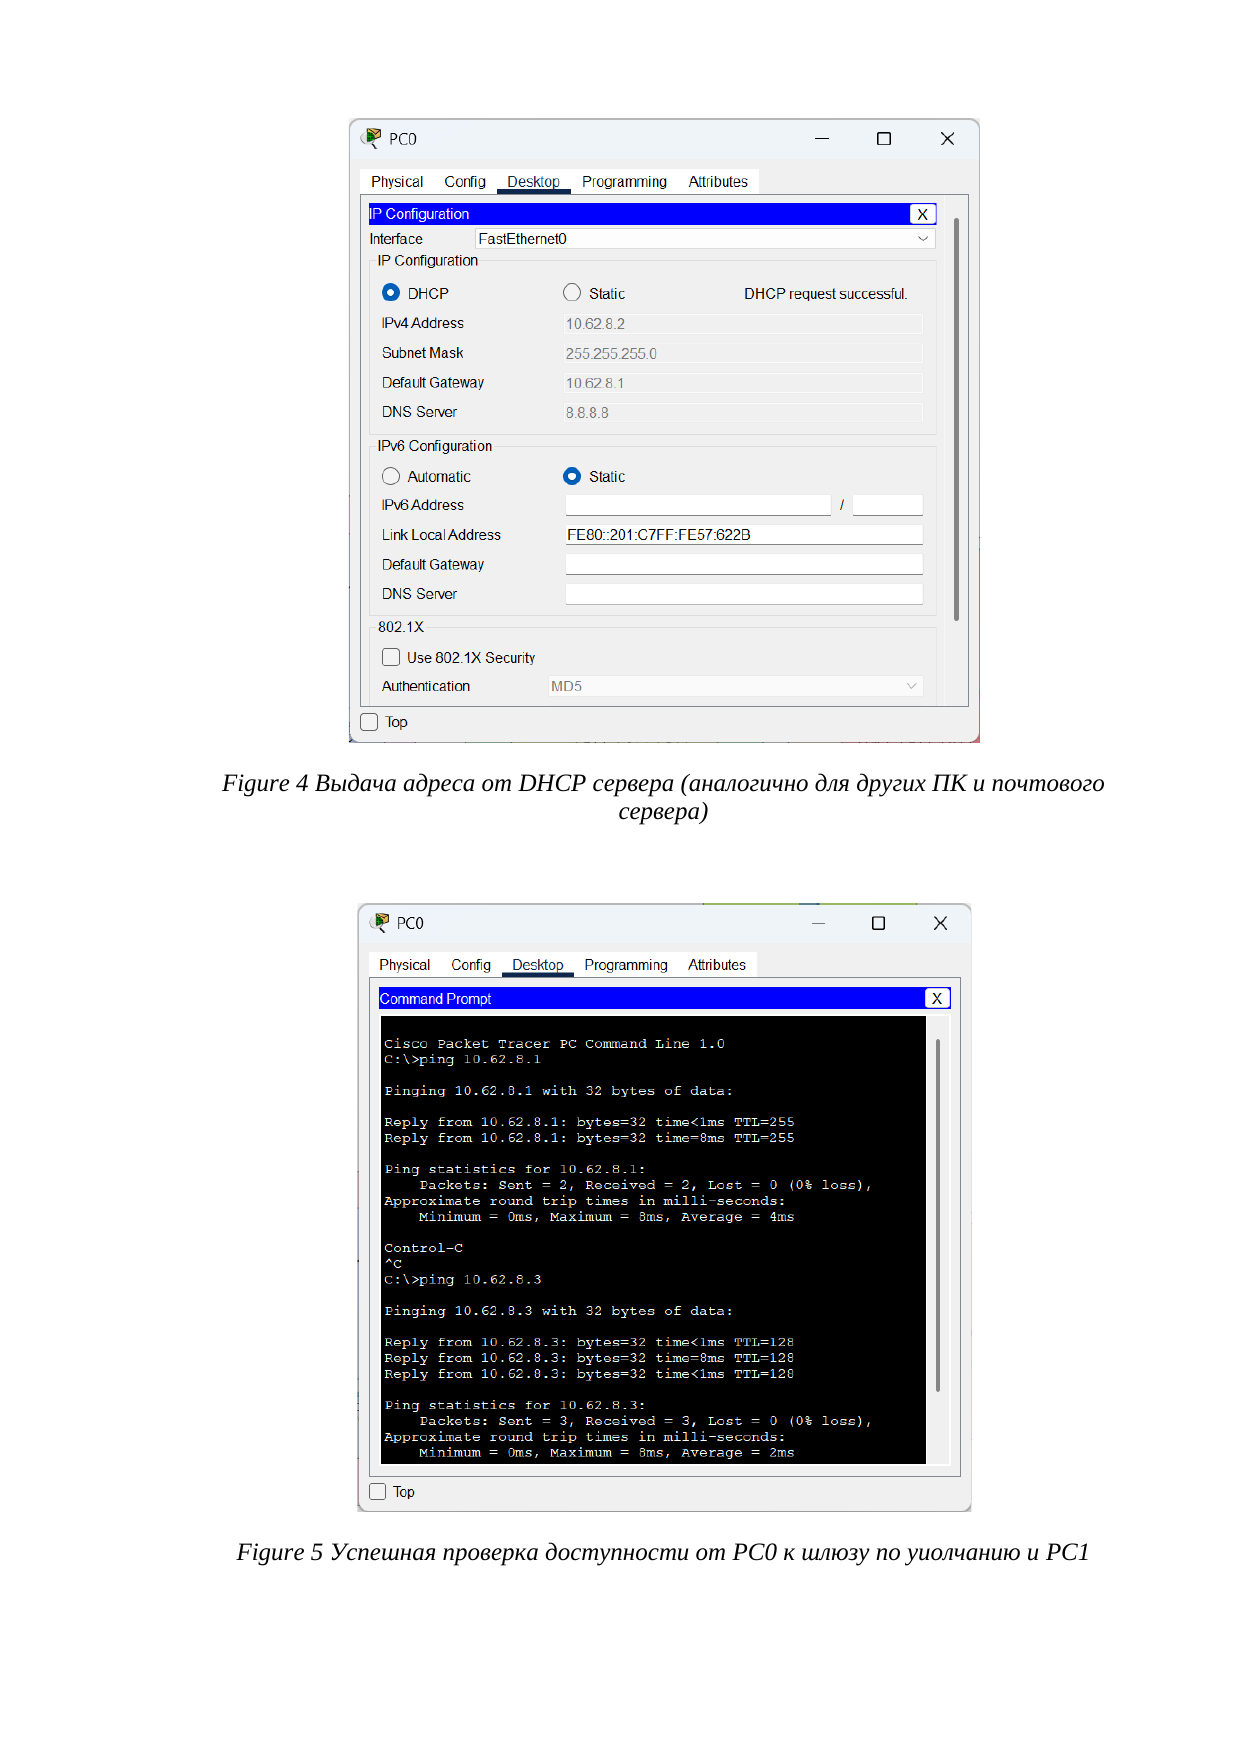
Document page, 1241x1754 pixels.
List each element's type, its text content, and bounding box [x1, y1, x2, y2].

text Figure 4 Выдача адреса от DHCP сервера (аналогично для других ПК и почтового сервера) [177, 768, 1152, 825]
text Figure 5 Успешная проверка доступности от PC0 к шлюзу по уиолчанию и PC1 [177, 1537, 1152, 1566]
